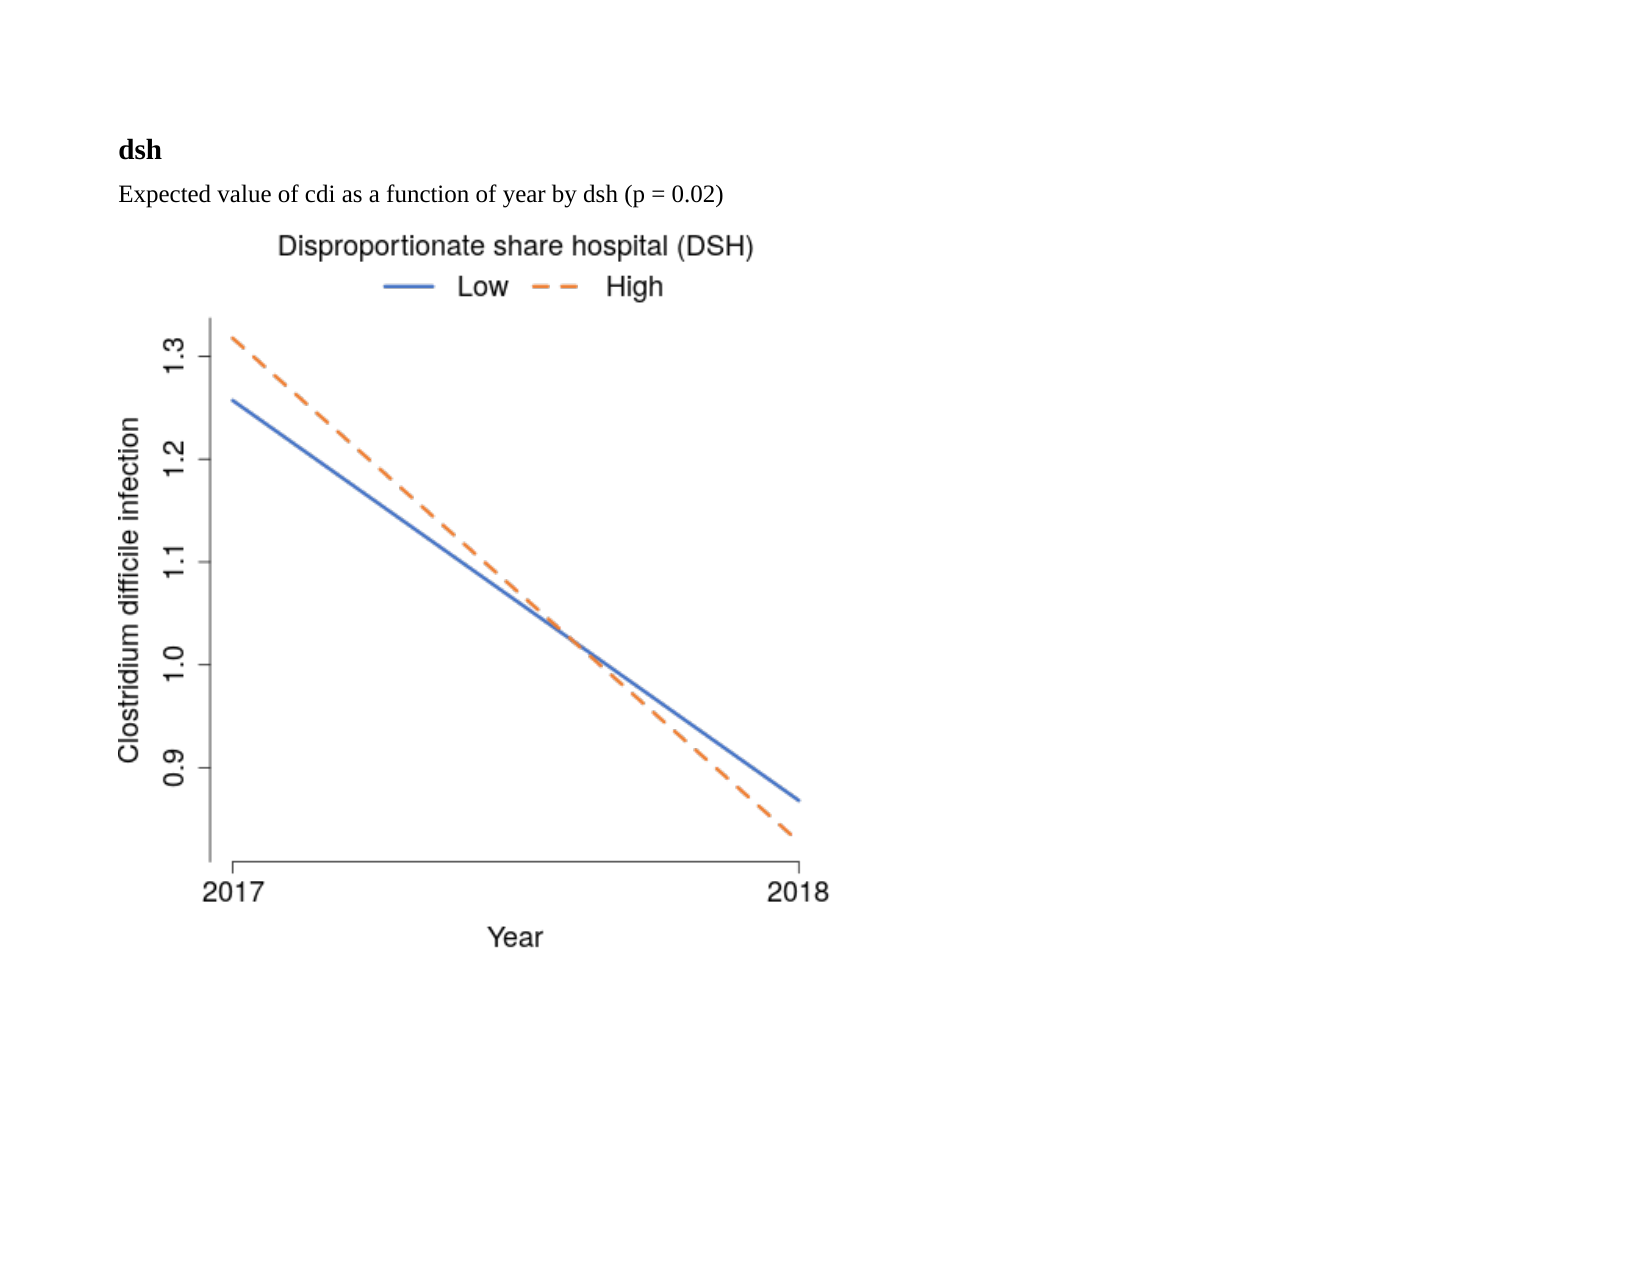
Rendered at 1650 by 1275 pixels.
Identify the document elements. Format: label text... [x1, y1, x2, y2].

picture [118, 226, 869, 977]
text Expected value of cdi as a function of year by dsh (p = 0.02) [118, 179, 1532, 207]
subtitle dsh [118, 133, 1532, 166]
